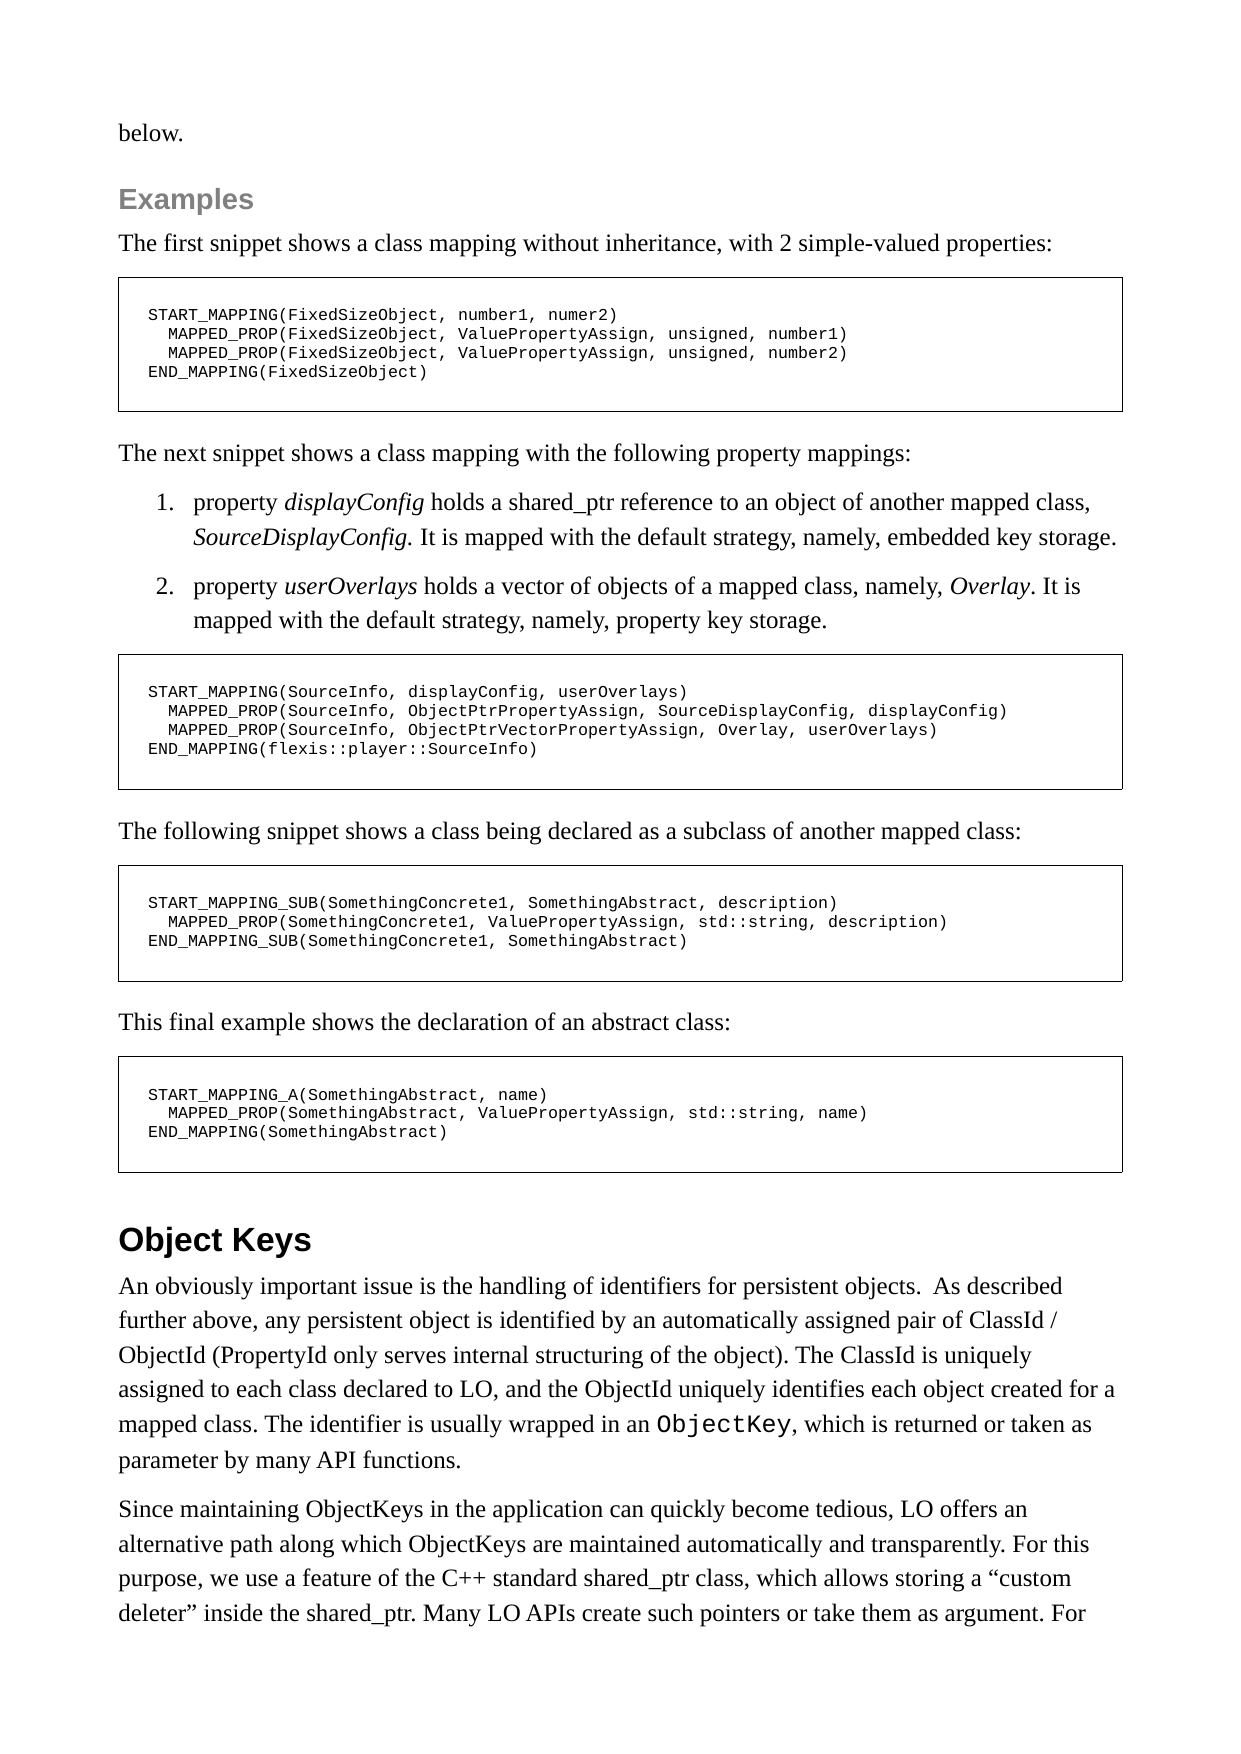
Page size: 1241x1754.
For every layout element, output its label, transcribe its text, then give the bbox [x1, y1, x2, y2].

text The next snippet shows a class mapping with the following property mappings: [118, 438, 1122, 467]
text The first snippet shows a class mapping without inheritance, with 2 simple-valued properties: [118, 228, 1122, 257]
text MAPPED_PROP(FixedSizeObject, ValuePropertyAssign, unsigned, number1) [119, 296, 1122, 314]
text START_MAPPING(FixedSizeObject, number1, numer2) [119, 278, 1122, 296]
text END_MAPPING(flexis::player::SourceInfo) [119, 711, 1122, 789]
text MAPPED_PROP(SomethingAbstract, ValuePropertyAssign, std::string, name) [119, 1075, 1122, 1094]
text END_MAPPING(FixedSizeObject) [119, 333, 1122, 411]
subtitle Object Keys [118, 1220, 1122, 1258]
text MAPPED_PROP(FixedSizeObject, ValuePropertyAssign, unsigned, number2) [119, 314, 1122, 333]
text An obviously important issue is the handling of identifiers for persistent objects. As described further above, any persistent object is identified by an automatically assigned pair of ClassId / ObjectId (PropertyId only serves internal structuring of the object). The ClassId is uniquely assigned to each class declared to LO, and the ObjectId uniquely identifies each object created for a mapped class. The identifier is usually wrapped in an ObjectKey, which is returned or taken as parameter by many API functions. [118, 1271, 1122, 1474]
text START_MAPPING(SourceInfo, displayConfig, userOverlays) [119, 655, 1122, 673]
list property userOverlays holds a vector of objects of a mapped class, namely, Overlay. It is mapped with the default strategy, namely, property key storage. [156, 571, 1122, 634]
text END_MAPPING(SomethingAbstract) [119, 1094, 1122, 1172]
text This final example shows the declaration of an abstract class: [118, 1007, 1122, 1036]
text MAPPED_PROP(SomethingConcrete1, ValuePropertyAssign, std::string, description) [119, 884, 1122, 902]
list property displayConfig holds a shared_ptr reference to an object of another mapped class, SourceDisplayConfig. It is mapped with the default strategy, namely, embedded key storage. [156, 487, 1122, 551]
text START_MAPPING_SUB(SomethingConcrete1, SomethingAbstract, description) [119, 866, 1122, 884]
text MAPPED_PROP(SourceInfo, ObjectPtrPropertyAssign, SourceDisplayConfig, displayConfig) [119, 673, 1122, 692]
subtitle Examples [118, 182, 1122, 215]
text below. [118, 118, 1122, 147]
text MAPPED_PROP(SourceInfo, ObjectPtrVectorPropertyAssign, Overlay, userOverlays) [119, 692, 1122, 711]
text Since maintaining ObjectKeys in the application can quickly become tedious, LO offers an alternative path along which ObjectKeys are maintained automatically and transparently. For this purpose, we use a feature of the C++ standard shared_ptr class, which allows storing a “custom deleter” inside the shared_ptr. Many LO APIs create such pointers or take them as argument. For [118, 1494, 1122, 1627]
text The following snippet shows a class being declared as a subclass of another mapped class: [118, 816, 1122, 844]
text END_MAPPING_SUB(SomethingConcrete1, SomethingAbstract) [119, 902, 1122, 981]
text START_MAPPING_A(SomethingAbstract, name) [119, 1057, 1122, 1075]
